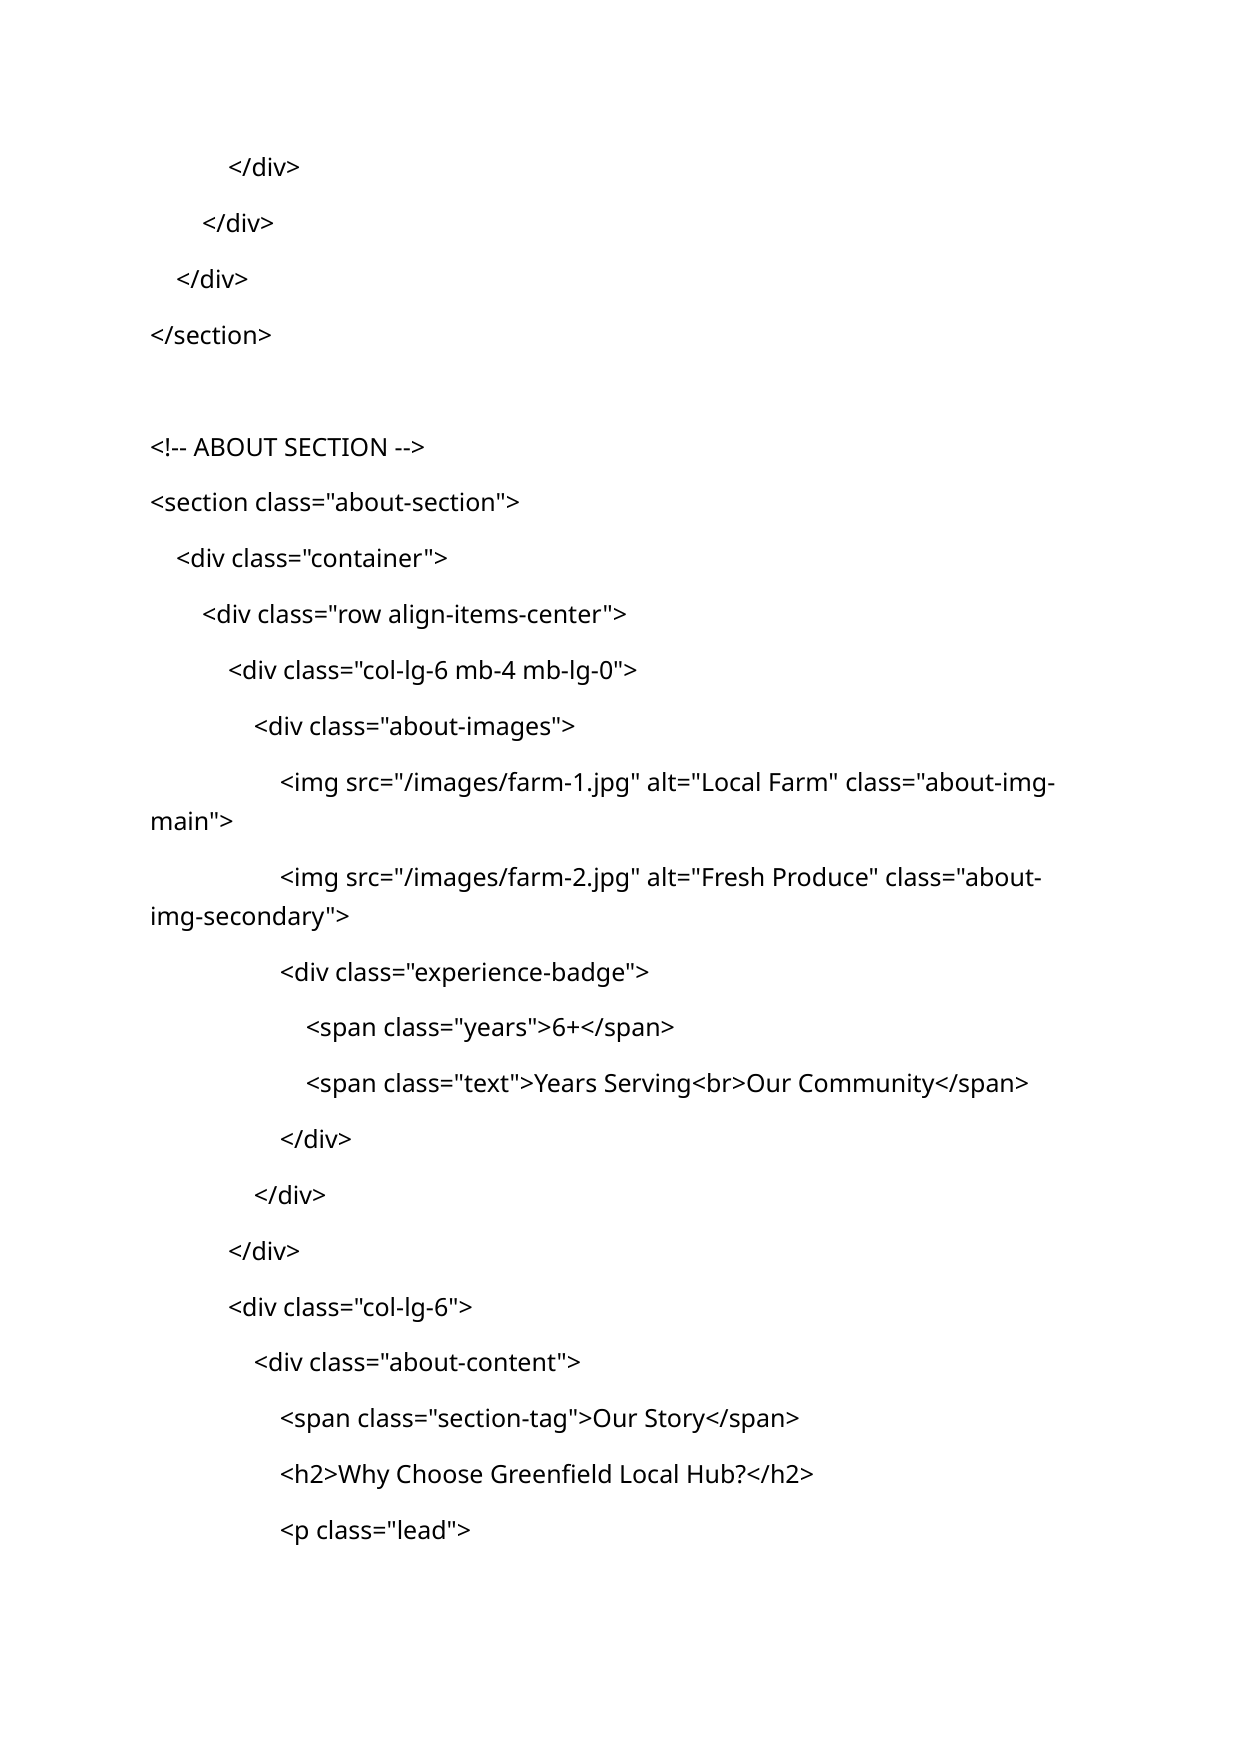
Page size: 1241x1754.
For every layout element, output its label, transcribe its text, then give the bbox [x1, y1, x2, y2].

text <span class="years">6+</span> [150, 1010, 1090, 1044]
text </div> [150, 206, 1090, 240]
text <!-- ABOUT SECTION --> [150, 429, 1090, 463]
text <div class="container"> [150, 541, 1090, 575]
text <div class="experience-badge"> [150, 954, 1090, 988]
text <section class="about-section"> [150, 485, 1090, 519]
text <div class="col-lg-6"> [150, 1289, 1090, 1323]
text <img src="/images/farm-2.jpg" alt="Fresh Produce" class="about-img-secondary"> [150, 859, 1090, 932]
text <div class="about-images"> [150, 708, 1090, 742]
text <p class="lead"> [150, 1512, 1090, 1547]
text </section> [150, 317, 1090, 352]
text <div class="col-lg-6 mb-4 mb-lg-0"> [150, 652, 1090, 687]
text </div> [150, 1122, 1090, 1156]
text <h2>Why Choose Greenfield Local Hub?</h2> [150, 1457, 1090, 1491]
text </div> [150, 150, 1090, 184]
text <span class="text">Years Serving<br>Our Community</span> [150, 1066, 1090, 1100]
text </div> [150, 1177, 1090, 1212]
text <div class="about-content"> [150, 1345, 1090, 1379]
text <img src="/images/farm-1.jpg" alt="Local Farm" class="about-img-main"> [150, 764, 1090, 837]
text <div class="row align-items-center"> [150, 597, 1090, 631]
text </div> [150, 262, 1090, 296]
text <span class="section-tag">Our Story</span> [150, 1401, 1090, 1435]
text </div> [150, 1233, 1090, 1267]
